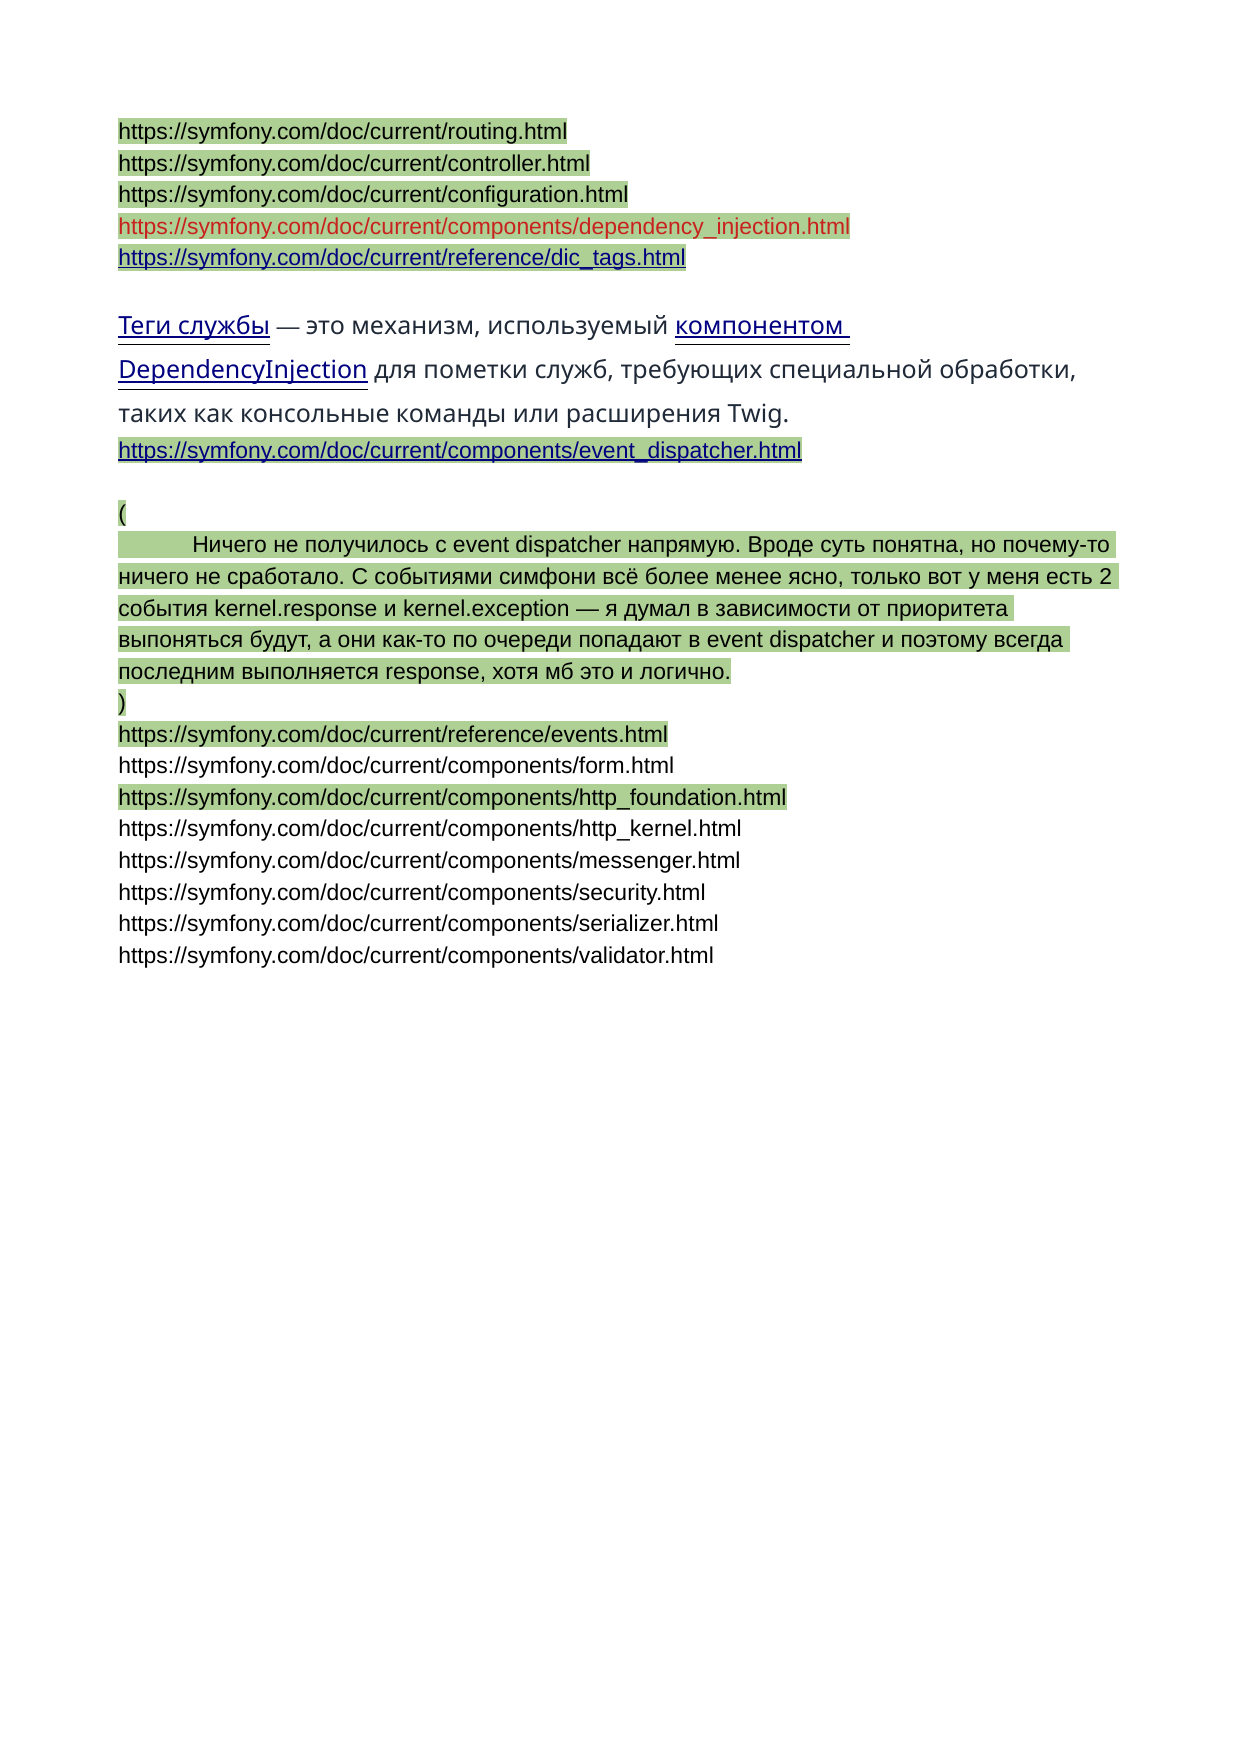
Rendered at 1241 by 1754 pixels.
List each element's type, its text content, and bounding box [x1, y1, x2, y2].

text https://symfony.com/doc/current/components/dependency_injection.html [118, 213, 1122, 239]
text https://symfony.com/doc/current/components/security.html [118, 878, 1122, 905]
text https://symfony.com/doc/current/controller.html [118, 150, 1122, 176]
text https://symfony.com/doc/current/components/serializer.html [118, 910, 1122, 936]
text https://symfony.com/doc/current/reference/dic_tags.html [118, 244, 1122, 271]
text https://symfony.com/doc/current/components/event_dispatcher.html [118, 437, 1122, 463]
text ) [118, 689, 1122, 716]
text ( [118, 500, 1122, 526]
text https://symfony.com/doc/current/configuration.html [118, 181, 1122, 208]
text https://symfony.com/doc/current/components/form.html [118, 752, 1122, 779]
text Теги службы — это механизм, используемый компонентом DependencyInjection для пометки служб, требующих специальной обработки, таких как консольные команды или расширения Twig. [118, 307, 1122, 430]
text https://symfony.com/doc/current/reference/events.html [118, 721, 1122, 747]
text Ничего не получилось с event dispatcher напрямую. Вроде суть понятна, но почему-то ничего не сработало. С событиями симфони всё более менее ясно, только вот у меня есть 2 события kernel.response и kernel.exception — я думал в зависимости от приоритета выпоняться будут, а они как-то по очереди попадают в event dispatcher и поэтому всегда последним выполняется response, хотя мб это и логично. [118, 531, 1122, 684]
text https://symfony.com/doc/current/components/messenger.html [118, 847, 1122, 873]
text https://symfony.com/doc/current/components/http_foundation.html [118, 784, 1122, 810]
text https://symfony.com/doc/current/components/http_kernel.html [118, 815, 1122, 842]
text https://symfony.com/doc/current/components/validator.html [118, 942, 1122, 968]
text https://symfony.com/doc/current/routing.html [118, 118, 1122, 144]
